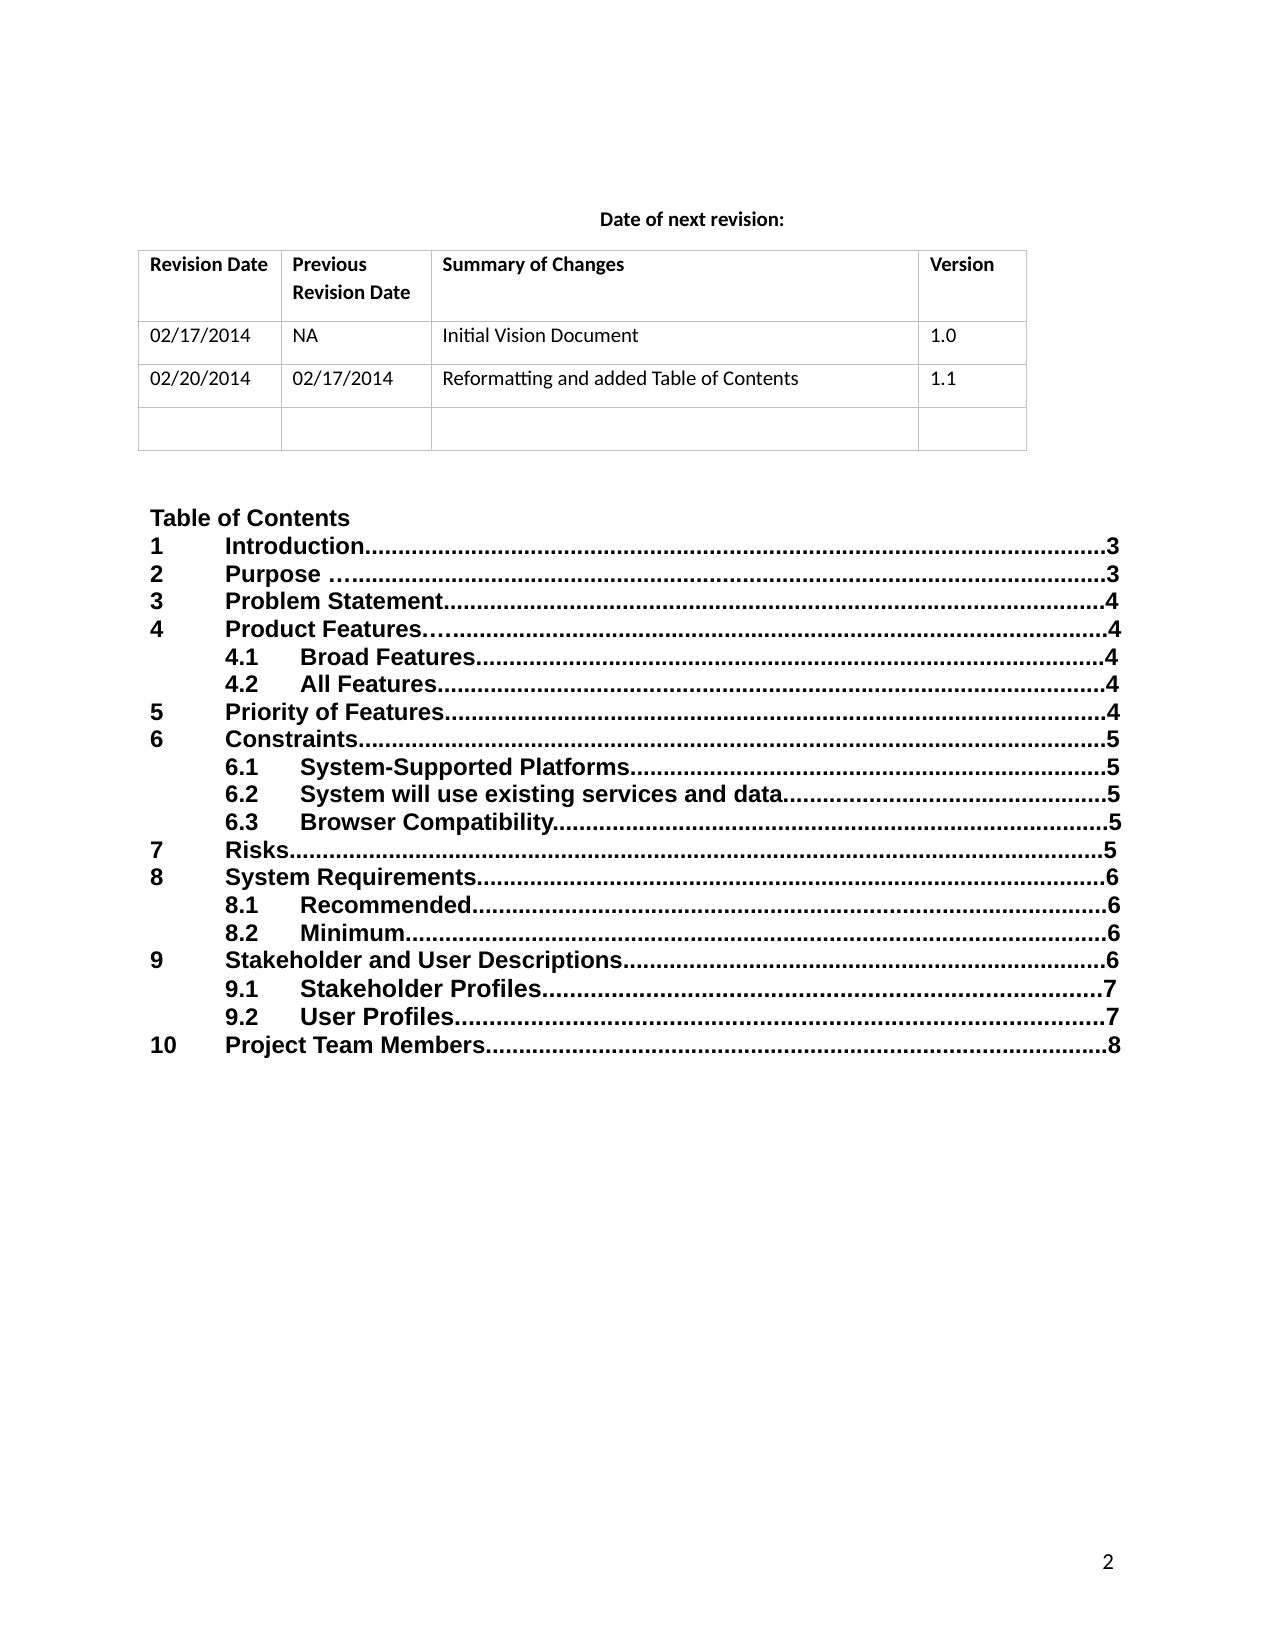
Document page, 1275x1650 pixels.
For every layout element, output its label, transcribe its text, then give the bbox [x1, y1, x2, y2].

text 4 Product Features.…...................................................................................................4 [150, 615, 1125, 642]
text 8 System Requirements...............................................................................................6 [150, 863, 1125, 891]
table_cell 2014-02-17 [139, 322, 281, 364]
table_cell 2014-02-20 [139, 365, 281, 407]
table_cell [139, 408, 281, 450]
table_header Revision Date [139, 251, 281, 321]
table_cell 2014-02-17 [282, 365, 431, 407]
text 9.1 Stakeholder Profiles.................................................................................7 [150, 974, 1125, 1002]
text 9.2 User Profiles..............................................................................................7 [150, 1002, 1125, 1031]
table_header Previous Revision Date [282, 251, 431, 321]
text 3 Problem Statement....................................................................................................4 [150, 587, 1125, 615]
text 6.2 System will use existing services and data.................................................5 [150, 780, 1125, 808]
table_cell 1.0 [919, 322, 1026, 364]
text 6.1 System-Supported Platforms........................................................................5 [150, 753, 1125, 780]
table_cell Initial Vision Document [432, 322, 918, 364]
text 2 Purpose …..................................................................................................................3 [150, 559, 1125, 587]
text 6 Constraints.................................................................................................................5 [150, 725, 1125, 753]
table_cell [919, 408, 1026, 450]
text 1 Introduction................................................................................................................3 [150, 532, 1125, 559]
table_cell [282, 408, 431, 450]
text 4.1 Broad Features...............................................................................................4 [150, 642, 1125, 670]
text 5 Priority of Features....................................................................................................4 [150, 698, 1125, 725]
text 8.1 Recommended................................................................................................6 [150, 891, 1125, 918]
table_cell [432, 408, 918, 450]
table_cell NA [282, 322, 431, 364]
text 9 Stakeholder and User Descriptions.........................................................................6 [150, 946, 1125, 974]
text Table of Contents [150, 504, 1125, 532]
table_header Version [919, 251, 1026, 321]
table_cell 1.1 [919, 365, 1026, 407]
table_header Summary of Changes [432, 251, 918, 321]
text Date of next revision: [525, 206, 1125, 232]
table_cell Reformatting and added Table of Contents [432, 365, 918, 407]
text 6.3 Browser Compatibility....................................................................................5 [150, 808, 1125, 836]
text 4.2 All Features.....................................................................................................4 [150, 670, 1125, 698]
text 10 Project Team Members..............................................................................................8 [150, 1031, 1125, 1059]
text 7 Risks...........................................................................................................................5 [150, 836, 1125, 863]
text 8.2 Minimum..........................................................................................................6 [150, 918, 1125, 946]
